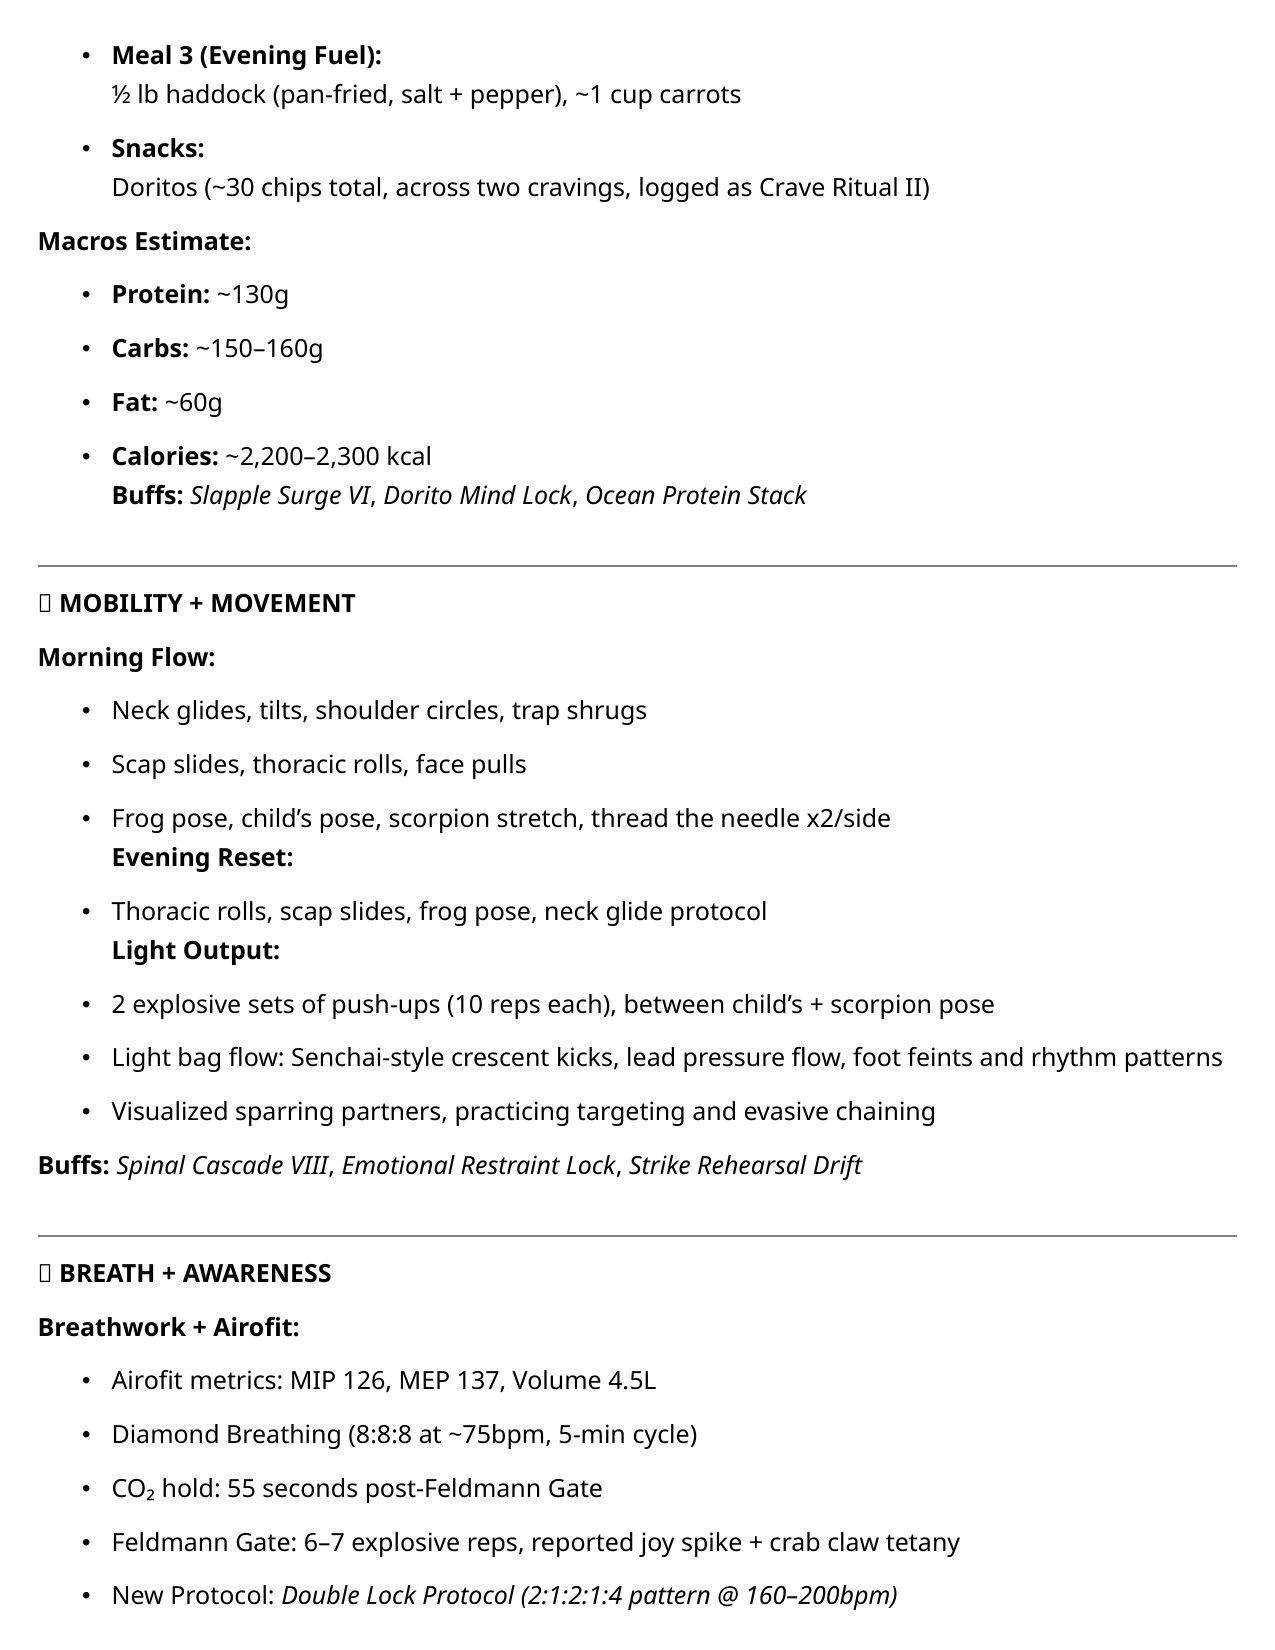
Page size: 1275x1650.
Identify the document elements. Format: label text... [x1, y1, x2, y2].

list Diamond Breathing (8:8:8 at ~75bpm, 5-min cycle) [82, 1417, 1237, 1451]
list Airofit metrics: MIP 126, MEP 137, Volume 4.5L [82, 1363, 1237, 1397]
list Snacks: Doritos (~30 chips total, across two cravings, logged as Crave Ritual II) [82, 130, 1237, 204]
list Light bag flow: Senchai-style crescent kicks, lead pressure flow, foot feints and rhythm patterns [82, 1040, 1237, 1074]
list Fat: ~60g [82, 384, 1237, 419]
list 2 explosive sets of push-ups (10 reps each), between child’s + scorpion pose [82, 986, 1237, 1020]
list Scap slides, thoracic rolls, face pulls [82, 747, 1237, 781]
list New Protocol: Double Lock Protocol (2:1:2:1:4 pattern @ 160–200bpm) [82, 1578, 1237, 1612]
list Frog pose, child’s pose, scorpion stretch, thread the needle x2/side Evening Reset: [82, 800, 1237, 874]
text Macros Estimate: [37, 223, 1237, 257]
list Thoracic rolls, scap slides, frog pose, neck glide protocol Light Output: [82, 893, 1237, 967]
text Morning Flow: [37, 639, 1237, 673]
list Neck glides, tilts, shoulder circles, trap shrugs [82, 693, 1237, 727]
text Buffs: Spinal Cascade VIII, Emotional Restraint Lock, Strike Rehearsal Drift [37, 1147, 1237, 1182]
subtitle 💨 BREATH + AWARENESS [37, 1255, 1237, 1289]
list CO₂ hold: 55 seconds post-Feldmann Gate [82, 1470, 1237, 1504]
text Breathwork + Airofit: [37, 1309, 1237, 1343]
list Meal 3 (Evening Fuel): ½ lb haddock (pan-fried, salt + pepper), ~1 cup carrots [82, 37, 1237, 111]
list Calories: ~2,200–2,300 kcal Buffs: Slapple Surge VI, Dorito Mind Lock, Ocean Protein Stack [82, 438, 1237, 512]
subtitle 🧘 MOBILITY + MOVEMENT [37, 585, 1237, 619]
list Feldmann Gate: 6–7 explosive reps, reported joy spike + crab claw tetany [82, 1524, 1237, 1558]
list Carbs: ~150–160g [82, 331, 1237, 365]
list Protein: ~130g [82, 277, 1237, 311]
list Visualized sparring partners, practicing targeting and evasive chaining [82, 1094, 1237, 1128]
